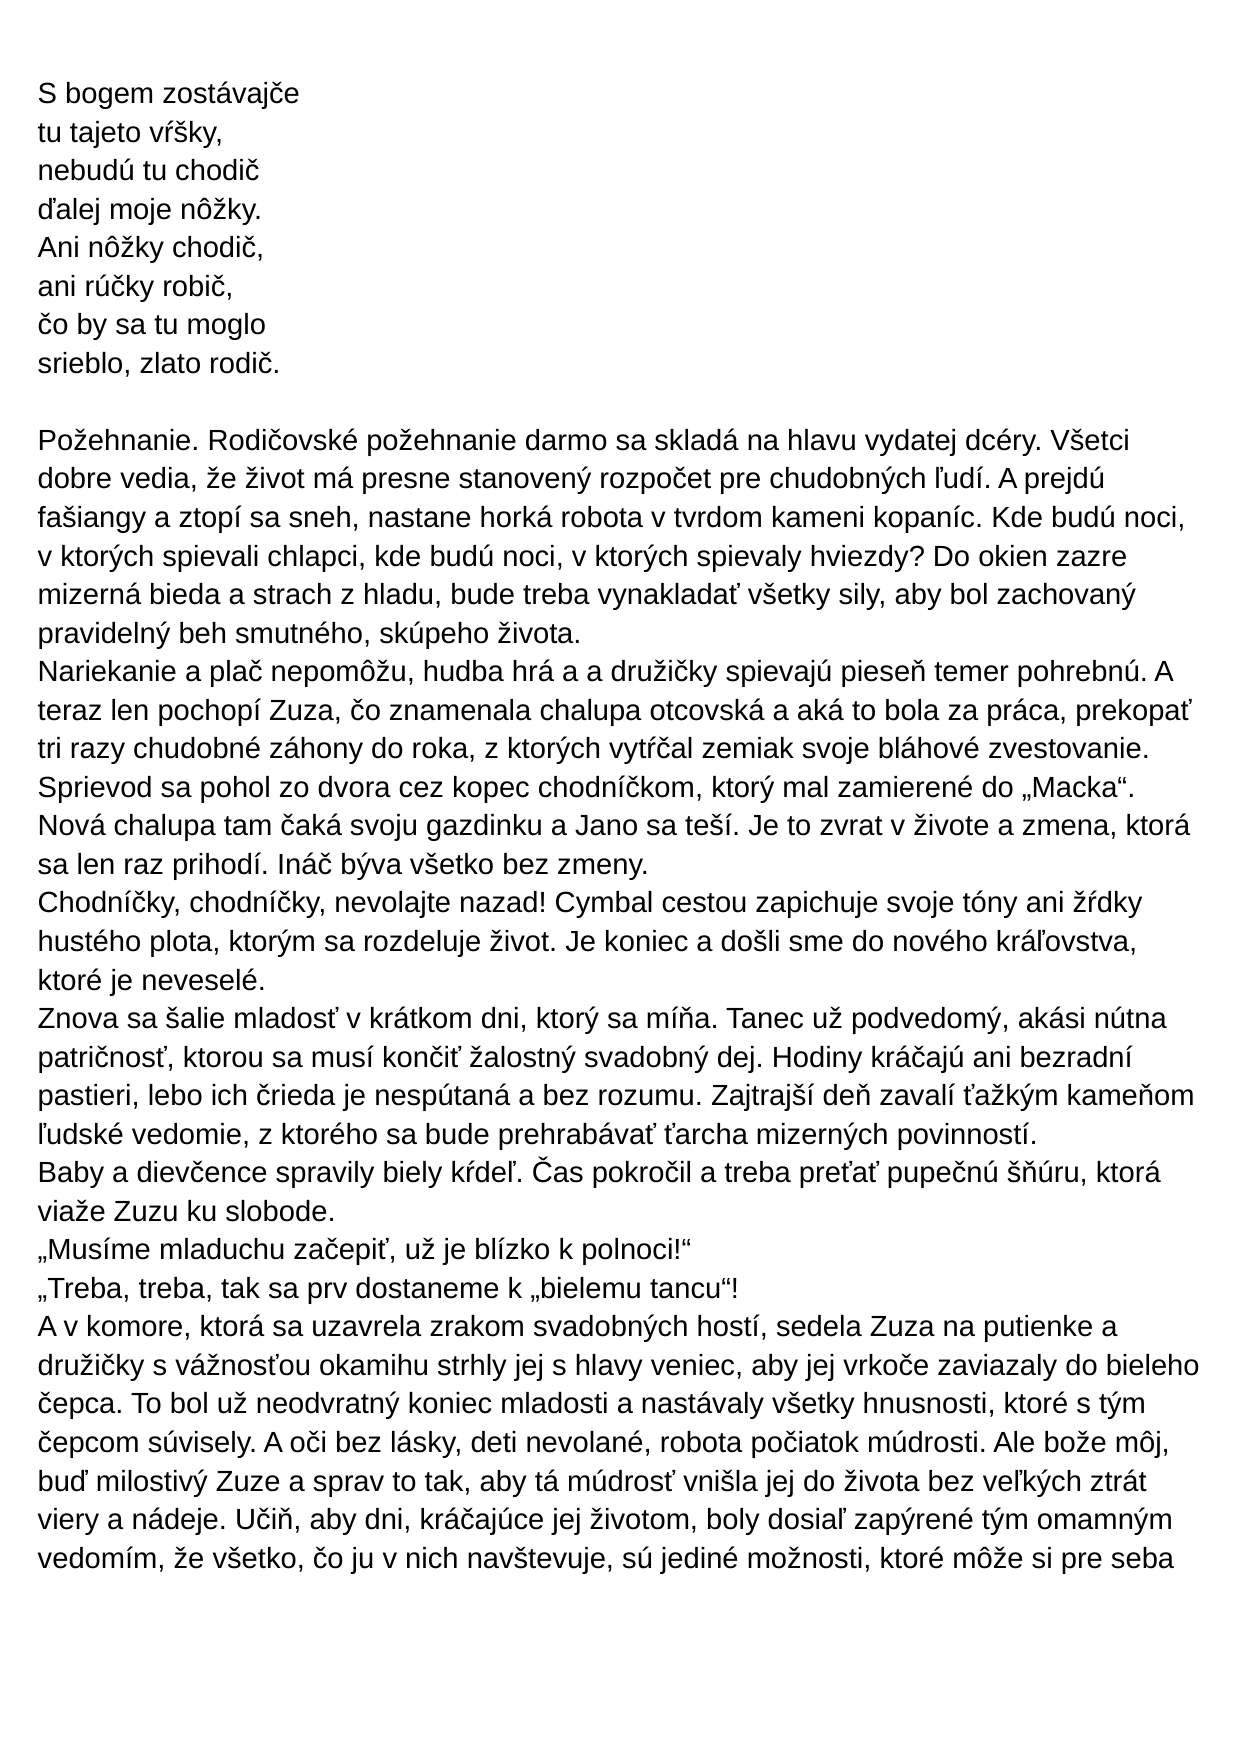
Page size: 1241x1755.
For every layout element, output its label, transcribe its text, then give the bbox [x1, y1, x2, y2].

text ďalej moje nôžky. [37, 192, 1203, 225]
text S bogem zostávajče [37, 76, 1203, 109]
text ani rúčky robič, [37, 269, 1203, 302]
text Baby a dievčence spravily biely kŕdeľ. Čas pokročil a treba preťať pupečnú šňúru, ktorá viaže Zuzu ku slobode. [37, 1155, 1203, 1227]
text Nariekanie a plač nepomôžu, hudba hrá a a družičky spievajú pieseň temer pohrebnú. A teraz len pochopí Zuza, čo znamenala chalupa otcovská a aká to bola za práca, prekopať tri razy chudobné záhony do roka, z ktorých vytŕčal zemiak svoje bláhové zvestovanie. [37, 654, 1203, 765]
text „Musíme mladuchu začepiť, už je blízko k polnoci!“ [37, 1232, 1203, 1266]
text Sprievod sa pohol zo dvora cez kopec chodníčkom, ktorý mal zamierené do „Macka“. Nová chalupa tam čaká svoju gazdinku a Jano sa teší. Je to zvrat v živote a zmena, ktorá sa len raz prihodí. Ináč býva všetko bez zmeny. [37, 770, 1203, 880]
text Chodníčky, chodníčky, nevolajte nazad! Cymbal cestou zapichuje svoje tóny ani žŕdky hustého plota, ktorým sa rozdeluje život. Je koniec a došli sme do nového kráľovstva, ktoré je neveselé. [37, 885, 1203, 996]
text Znova sa šalie mladosť v krátkom dni, ktorý sa míňa. Tanec už podvedomý, akási nútna patričnosť, ktorou sa musí končiť žalostný svadobný dej. Hodiny kráčajú ani bezradní pastieri, lebo ich črieda je nespútaná a bez rozumu. Zajtrajší deň zavalí ťažkým kameňom ľudské vedomie, z ktorého sa bude prehrabávať ťarcha mizerných povinností. [37, 1001, 1203, 1150]
text „Treba, treba, tak sa prv dostaneme k „bielemu tancu“! [37, 1271, 1203, 1304]
text tu tajeto vŕšky, [37, 114, 1203, 148]
text nebudú tu chodič [37, 153, 1203, 187]
text čo by sa tu moglo [37, 307, 1203, 341]
text Ani nôžky chodič, [37, 230, 1203, 264]
text srieblo, zlato rodič. [37, 346, 1203, 379]
text A v komore, ktorá sa uzavrela zrakom svadobných hostí, sedela Zuza na putienke a družičky s vážnosťou okamihu strhly jej s hlavy veniec, aby jej vrkoče zaviazaly do bieleho čepca. To bol už neodvratný koniec mladosti a nastávaly všetky hnusnosti, ktoré s tým čepcom súvisely. A oči bez lásky, deti nevolané, robota počiatok múdrosti. Ale bože môj, buď milostivý Zuze a sprav to tak, aby tá múdrosť vnišla jej do života bez veľkých ztrát viery a nádeje. Učiň, aby dni, kráčajúce jej životom, boly dosiaľ zapýrené tým omamným vedomím, že všetko, čo ju v nich navštevuje, sú jediné možnosti, ktoré môže si pre seba [37, 1309, 1203, 1574]
text Požehnanie. Rodičovské požehnanie darmo sa skladá na hlavu vydatej dcéry. Všetci dobre vedia, že život má presne stanovený rozpočet pre chudobných ľudí. A prejdú fašiangy a ztopí sa sneh, nastane horká robota v tvrdom kameni kopaníc. Kde budú noci, v ktorých spievali chlapci, kde budú noci, v ktorých spievaly hviezdy? Do okien zazre mizerná bieda a strach z hladu, bude treba vynakladať všetky sily, aby bol zachovaný pravidelný beh smutného, skúpeho života. [37, 423, 1203, 649]
